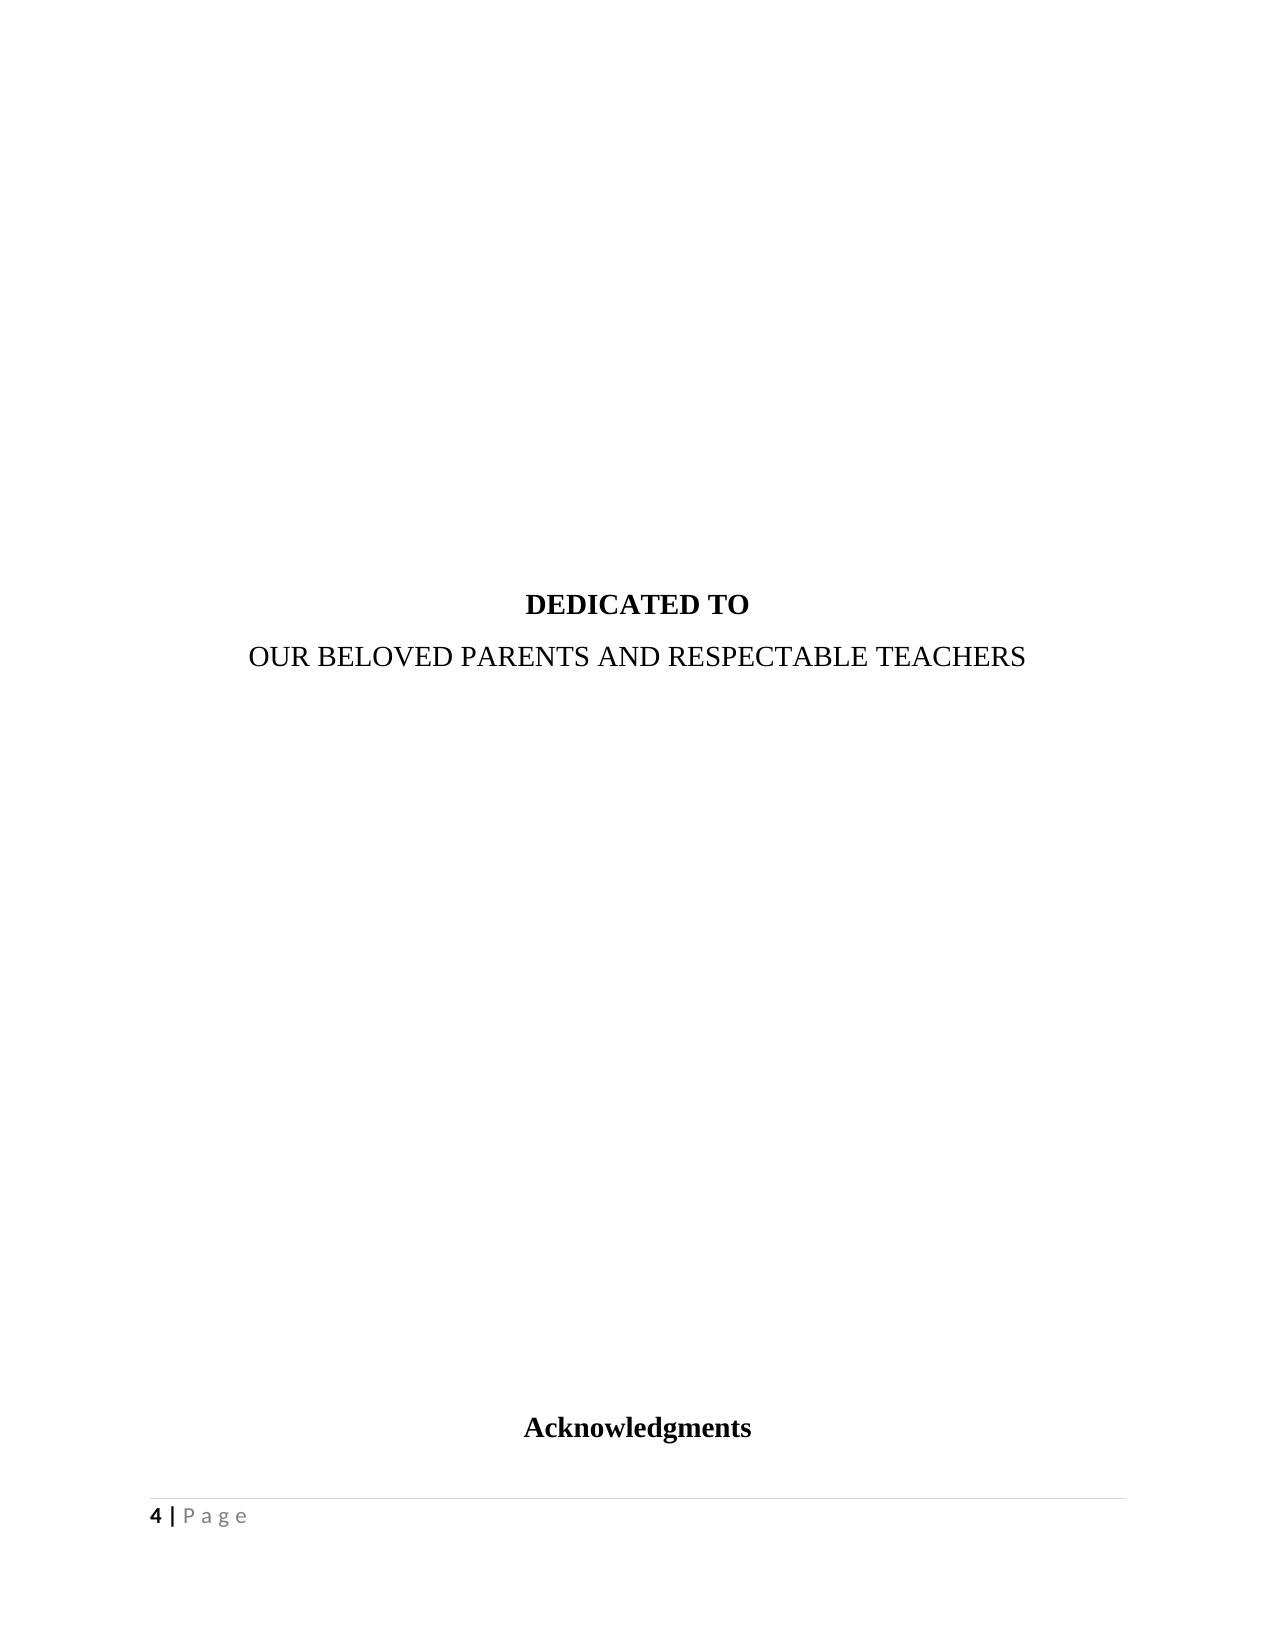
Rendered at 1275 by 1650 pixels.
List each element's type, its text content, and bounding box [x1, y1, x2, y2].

text DEDICATED TO [150, 587, 1125, 621]
text Acknowledgments [150, 1411, 1125, 1444]
text OUR BELOVED PARENTS AND RESPECTABLE TEACHERS [150, 639, 1125, 672]
